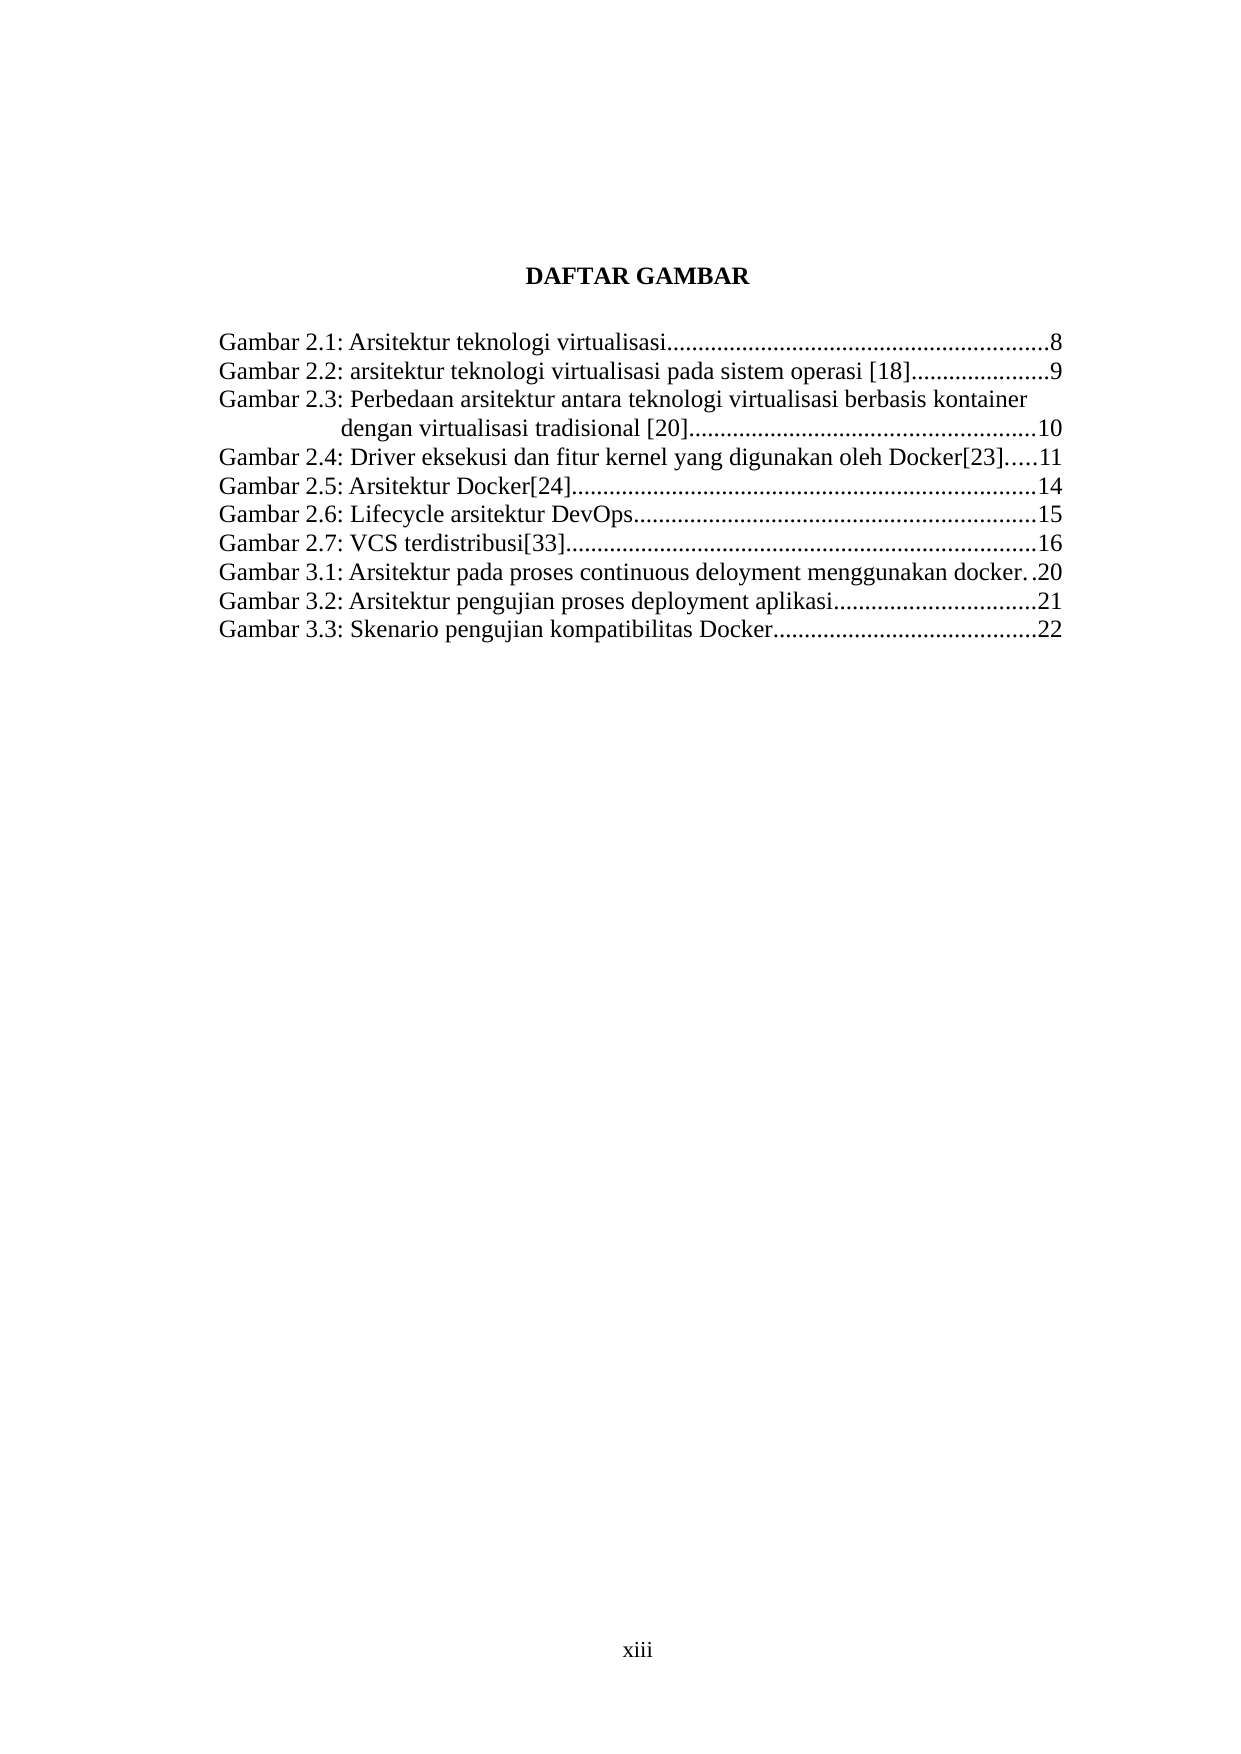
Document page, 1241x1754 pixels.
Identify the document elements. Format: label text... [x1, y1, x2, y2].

text Gambar 3.2: Arsitektur pengujian proses deployment aplikasi 21 [212, 586, 1062, 614]
text Gambar 2.7: VCS terdistribusi[33] 16 [212, 528, 1062, 557]
text Gambar 2.6: Lifecycle arsitektur DevOps 15 [212, 499, 1062, 528]
text Gambar 2.4: Driver eksekusi dan fitur kernel yang digunakan oleh Docker[23] 11 [212, 442, 1062, 471]
text Gambar 2.2: arsitektur teknologi virtualisasi pada sistem operasi [18] 9 [212, 356, 1062, 384]
text Gambar 2.1: Arsitektur teknologi virtualisasi 8 [212, 327, 1062, 356]
subtitle DAFTAR GAMBAR [212, 261, 1062, 290]
text Gambar 3.3: Skenario pengujian kompatibilitas Docker 22 [212, 614, 1062, 643]
text Gambar 2.5: Arsitektur Docker[24] 14 [212, 471, 1062, 499]
text Gambar 3.1: Arsitektur pada proses continuous deloyment menggunakan docker 20 [212, 557, 1062, 586]
text Gambar 2.3: Perbedaan arsitektur antara teknologi virtualisasi berbasis kontainer dengan virtualisasi tradisional [20] 10 [212, 384, 1062, 442]
